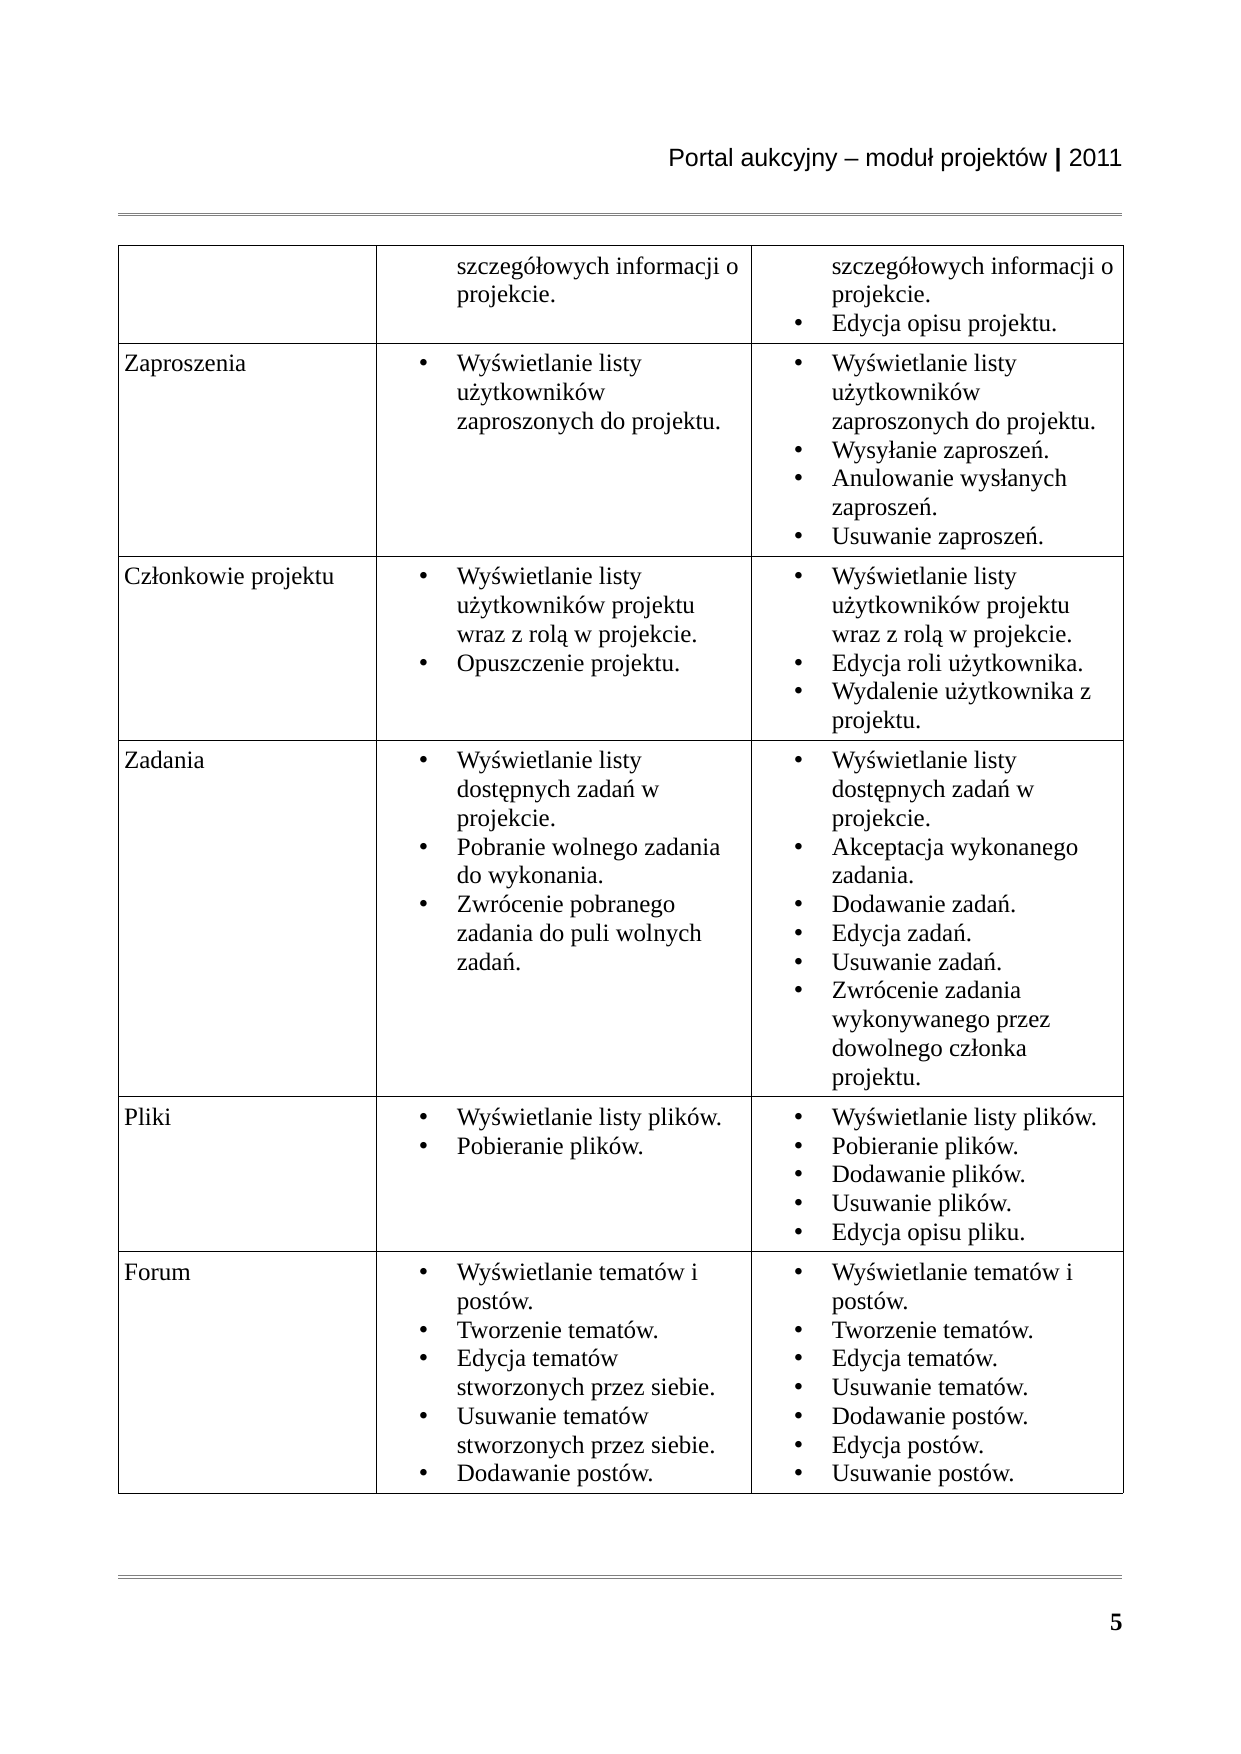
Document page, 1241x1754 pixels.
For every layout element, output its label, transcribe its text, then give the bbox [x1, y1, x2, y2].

table_cell Wyświetlanie listy dostępnych zadań w projekcie. Pobranie wolnego zadania do wykonania. Zwrócenie pobranego zadania do puli wolnych zadań. [377, 741, 751, 1096]
table_cell Forum [119, 1252, 376, 1493]
table_cell [119, 246, 376, 343]
table_cell Wyświetlanie listy plików. Pobieranie plików. [377, 1097, 751, 1251]
table_cell Wyświetlanie szczegółowych informacji o projekcie. Edycja opisu projektu. [752, 246, 1123, 343]
table_cell Wyświetlanie tematów i postów. Tworzenie tematów. Edycja tematów stworzonych przez siebie. Usuwanie tematów stworzonych przez siebie. Dodawanie postów. Edycja postów dodanych przez siebie. Usuwanie postów dodanych przez siebie. [377, 1252, 751, 1493]
table_cell Wyświetlanie listy użytkowników zaproszonych do projektu. [377, 344, 751, 556]
table_cell Członkowie projektu [119, 557, 376, 739]
table_cell szczegółowych informacji o projekcie. [377, 246, 751, 343]
table_cell Wyświetlanie tematów i postów. Tworzenie tematów. Edycja tematów. Usuwanie tematów. Dodawanie postów. Edycja postów. Usuwanie postów. [752, 1252, 1123, 1493]
table_cell Zadania [119, 741, 376, 1096]
table_cell Wyświetlanie listy użytkowników projektu wraz z rolą w projekcie. Edycja roli użytkownika. Wydalenie użytkownika z projektu. [752, 557, 1123, 739]
table_cell Wyświetlanie listy użytkowników zaproszonych do projektu. Wysyłanie zaproszeń. Anulowanie wysłanych zaproszeń. Usuwanie zaproszeń. [752, 344, 1123, 556]
table_cell Wyświetlanie listy dostępnych zadań w projekcie. Akceptacja wykonanego zadania. Dodawanie zadań. Edycja zadań. Usuwanie zadań. Zwrócenie zadania wykonywanego przez dowolnego członka projektu. [752, 741, 1123, 1096]
table_cell Pliki [119, 1097, 376, 1251]
table_cell Wyświetlanie listy użytkowników projektu wraz z rolą w projekcie. Opuszczenie projektu. [377, 557, 751, 739]
table_cell Zaproszenia [119, 344, 376, 556]
table_cell Wyświetlanie listy plików. Pobieranie plików. Dodawanie plików. Usuwanie plików. Edycja opisu pliku. [752, 1097, 1123, 1251]
